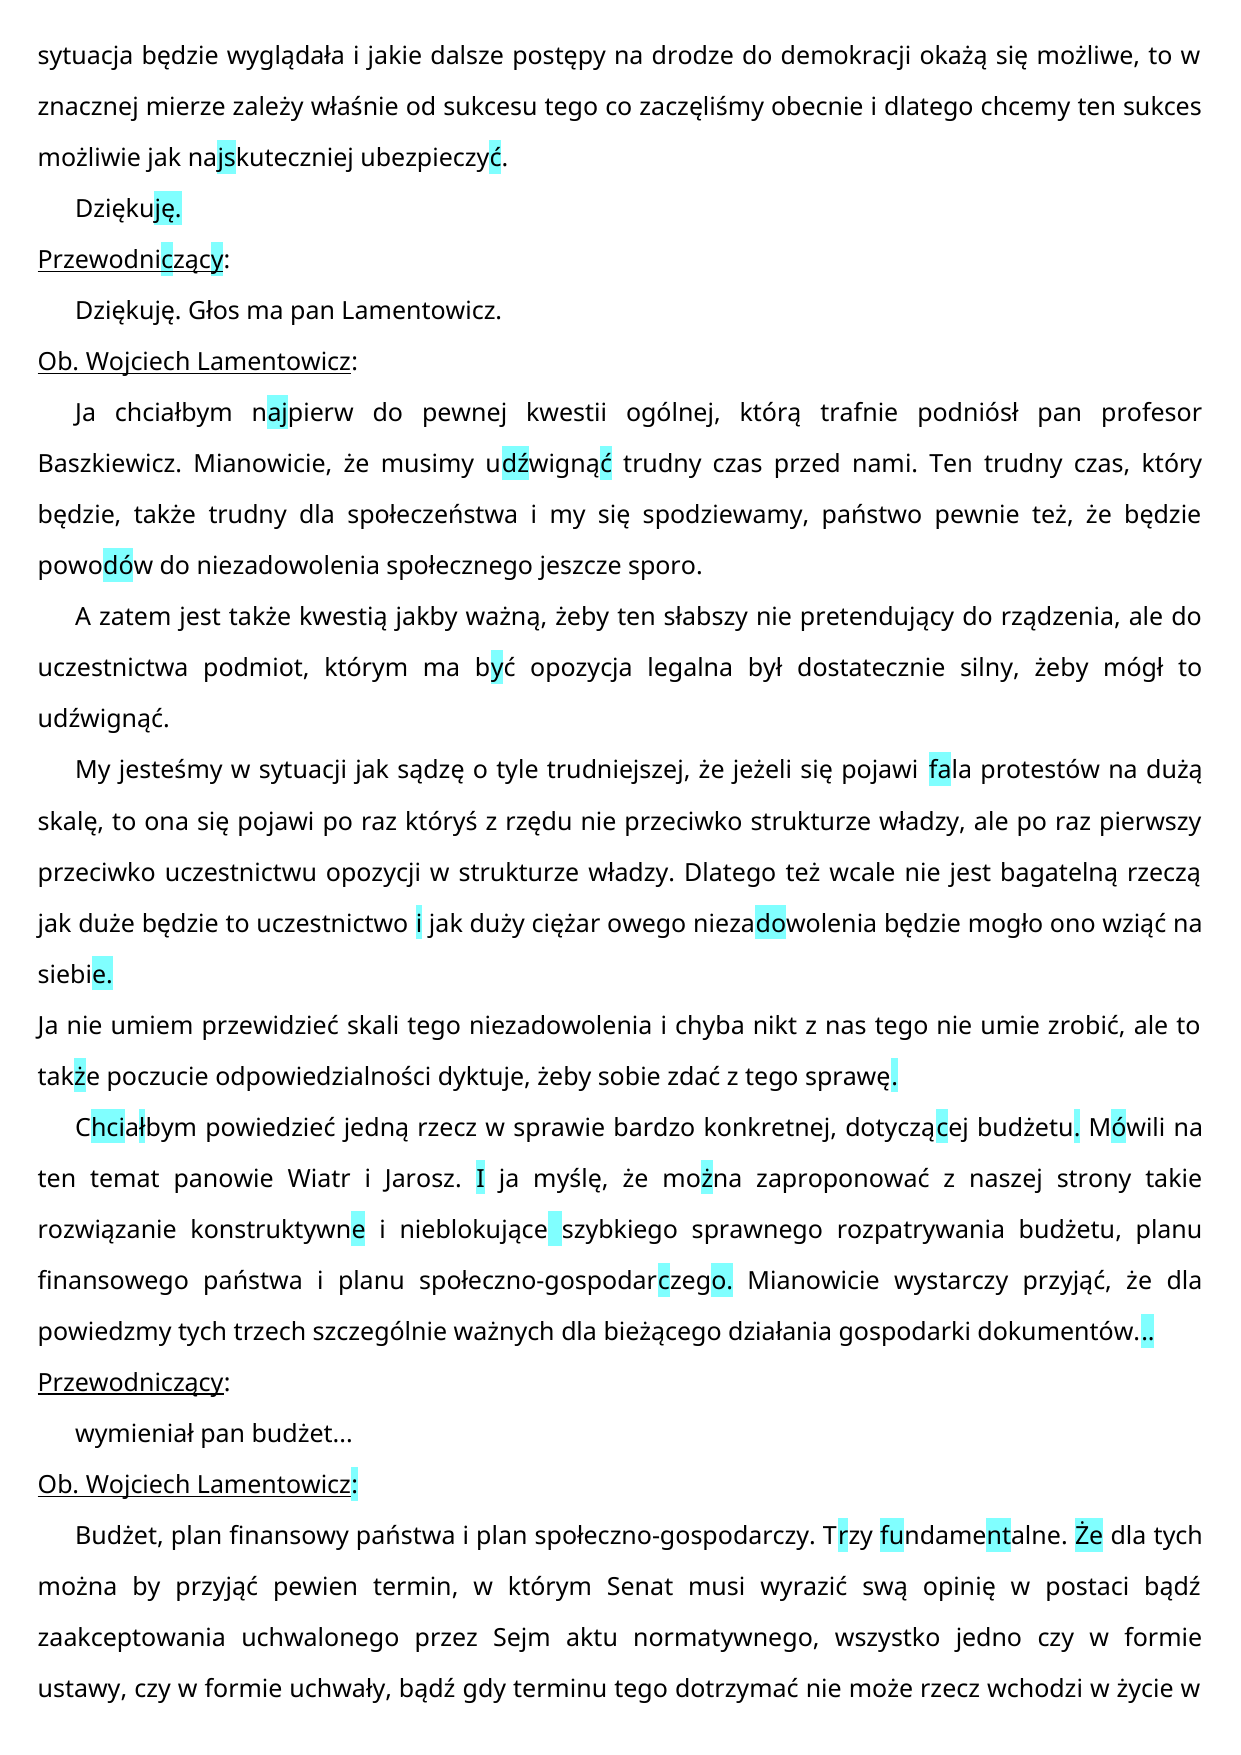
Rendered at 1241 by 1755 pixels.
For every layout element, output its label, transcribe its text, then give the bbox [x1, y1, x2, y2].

text wymieniał pan budżet... [37, 1416, 1203, 1450]
text Przewodniczący: [37, 242, 1203, 276]
text sytuacja będzie wyglądała i jakie dalsze postępy na drodze do demokracji okażą się możliwe, to w znacznej mierze zależy właśnie od sukcesu tego co zaczęliśmy obecnie i dlatego chcemy ten sukces możliwie jak najskuteczniej ubezpieczyć. [37, 37, 1203, 174]
text Ja chciałbym najpierw do pewnej kwestii ogólnej, którą trafnie podniósł pan profesor Baszkiewicz. Mianowicie, że musimy udźwignąć trudny czas przed nami. Ten trudny czas, który będzie, także trudny dla społeczeństwa i my się spodziewamy, państwo pewnie też, że będzie powodów do niezadowolenia społecznego jeszcze sporo. [37, 395, 1203, 582]
text My jesteśmy w sytuacji jak sądzę o tyle trudniejszej, że jeżeli się pojawi fala protestów na dużą skalę, to ona się pojawi po raz któryś z rzędu nie przeciwko strukturze władzy, ale po raz pierwszy przeciwko uczestnictwu opozycji w strukturze władzy. Dlatego też wcale nie jest bagatelną rzeczą jak duże będzie to uczestnictwo i jak duży ciężar owego niezadowolenia będzie mogło ono wziąć na siebie. [37, 752, 1203, 990]
text Dziękuję. [37, 191, 1203, 225]
text Chciałbym powiedzieć jedną rzecz w sprawie bardzo konkretnej, dotyczącej budżetu. Mówili na ten temat panowie Wiatr i Jarosz. I ja myślę, że można zaproponować z naszej strony takie rozwiązanie konstruktywne i nieblokujące szybkiego sprawnego rozpatrywania budżetu, planu finansowego państwa i planu społeczno-gospodarczego. Mianowicie wystarczy przyjąć, że dla powiedzmy tych trzech szczególnie ważnych dla bieżącego działania gospodarki dokumentów... [37, 1109, 1203, 1348]
text Ja nie umiem przewidzieć skali tego niezadowolenia i chyba nikt z nas tego nie umie zrobić, ale to także poczucie odpowiedzialności dyktuje, żeby sobie zdać z tego sprawę. [37, 1007, 1203, 1092]
text Przewodniczący: [37, 1364, 1203, 1399]
text Ob. Wojciech Lamentowicz: [37, 344, 1203, 378]
text Ob. Wojciech Lamentowicz: [37, 1467, 1203, 1501]
text Dziękuję. Głos ma pan Lamentowicz. [37, 293, 1203, 327]
text A zatem jest także kwestią jakby ważną, żeby ten słabszy nie pretendujący do rządzenia, ale do uczestnictwa podmiot, którym ma być opozycja legalna był dostatecznie silny, żeby mógł to udźwignąć. [37, 599, 1203, 735]
text Budżet, plan finansowy państwa i plan społeczno-gospodarczy. Trzy fundamentalne. Że dla tych można by przyjąć pewien termin, w którym Senat musi wyrazić swą opinię w postaci bądź zaakceptowania uchwalonego przez Sejm aktu normatywnego, wszystko jedno czy w formie ustawy, czy w formie uchwały, bądź gdy terminu tego dotrzymać nie może rzecz wchodzi w życie w [37, 1518, 1203, 1705]
